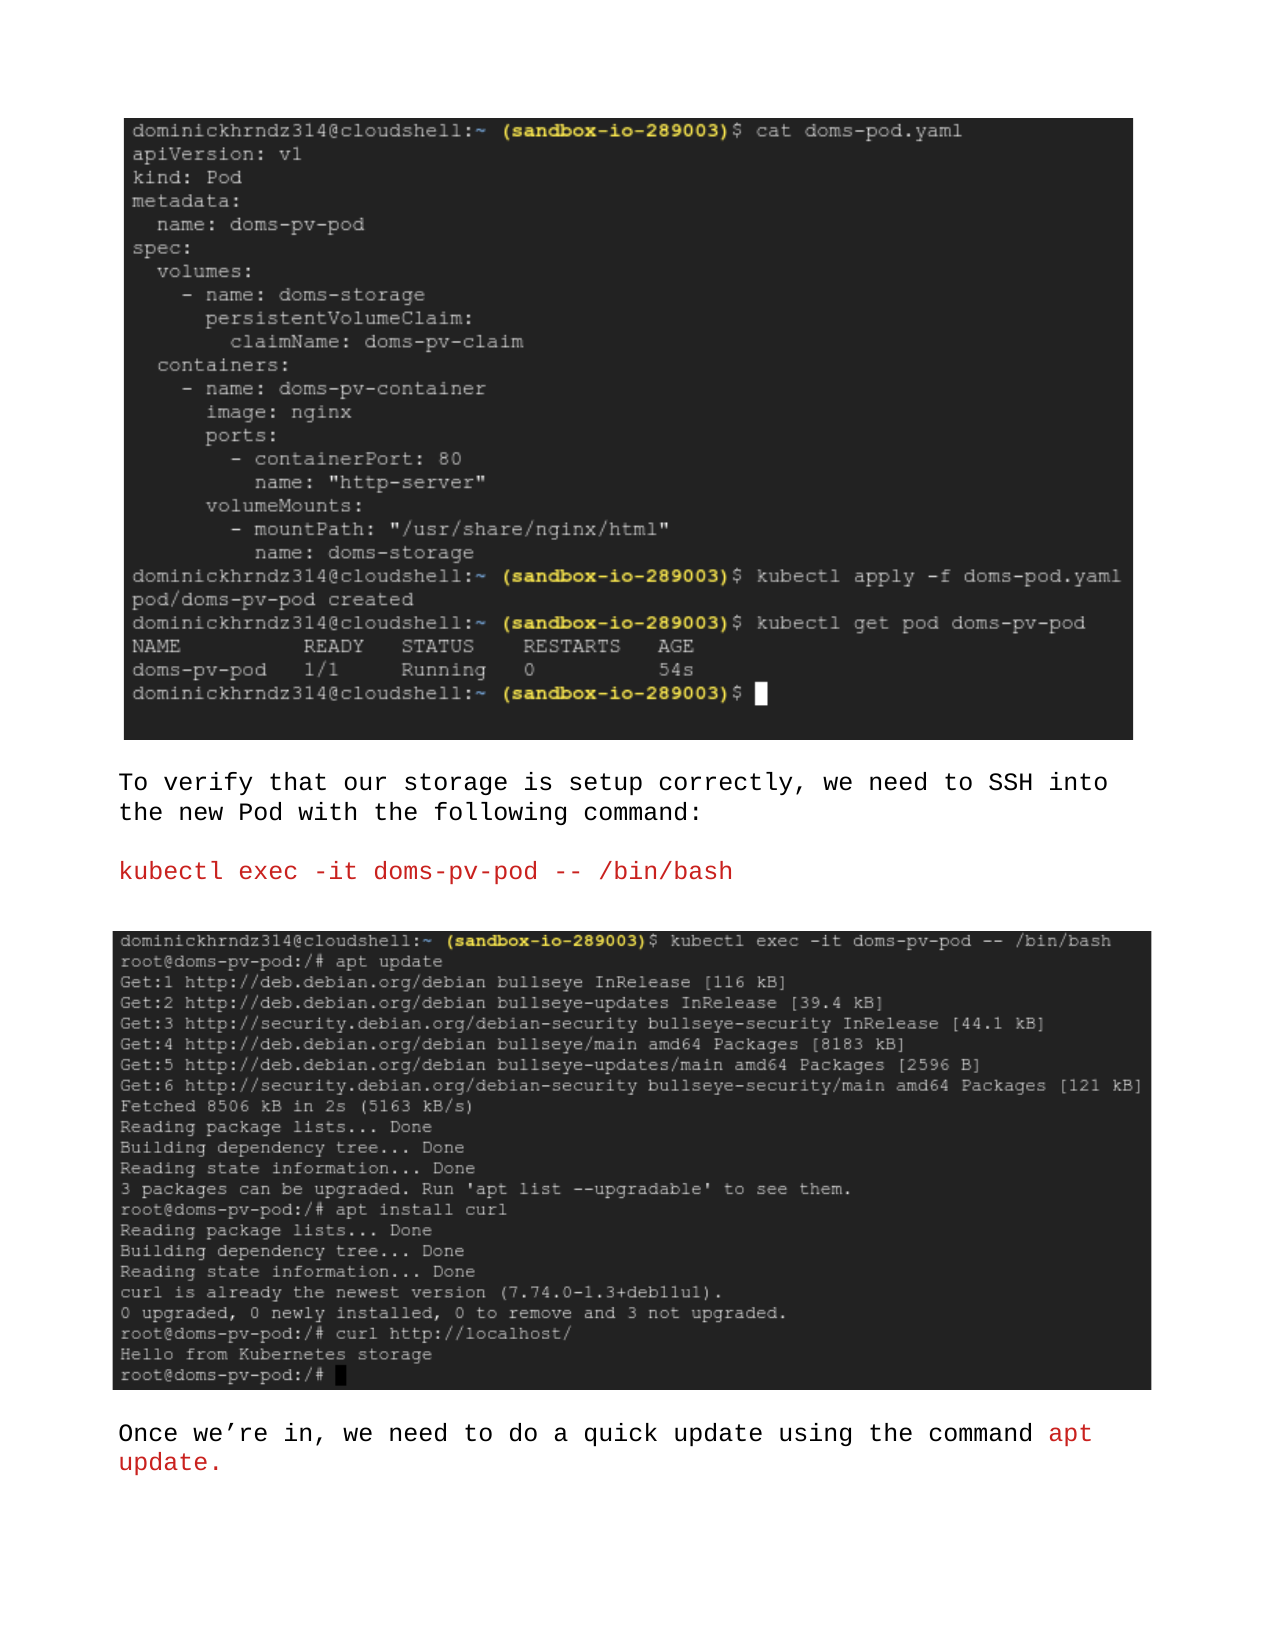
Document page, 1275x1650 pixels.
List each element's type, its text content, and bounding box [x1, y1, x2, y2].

picture [112, 931, 1152, 1390]
text To verify that our storage is setup correctly, we need to SSH into the new Pod with the following command: [118, 768, 1157, 828]
text Once we’re in, we need to do a quick update using the command apt update. [118, 1419, 1157, 1478]
text kubectl exec -it doms-pv-pod -- /bin/bash [118, 857, 1157, 887]
picture [123, 118, 1134, 740]
